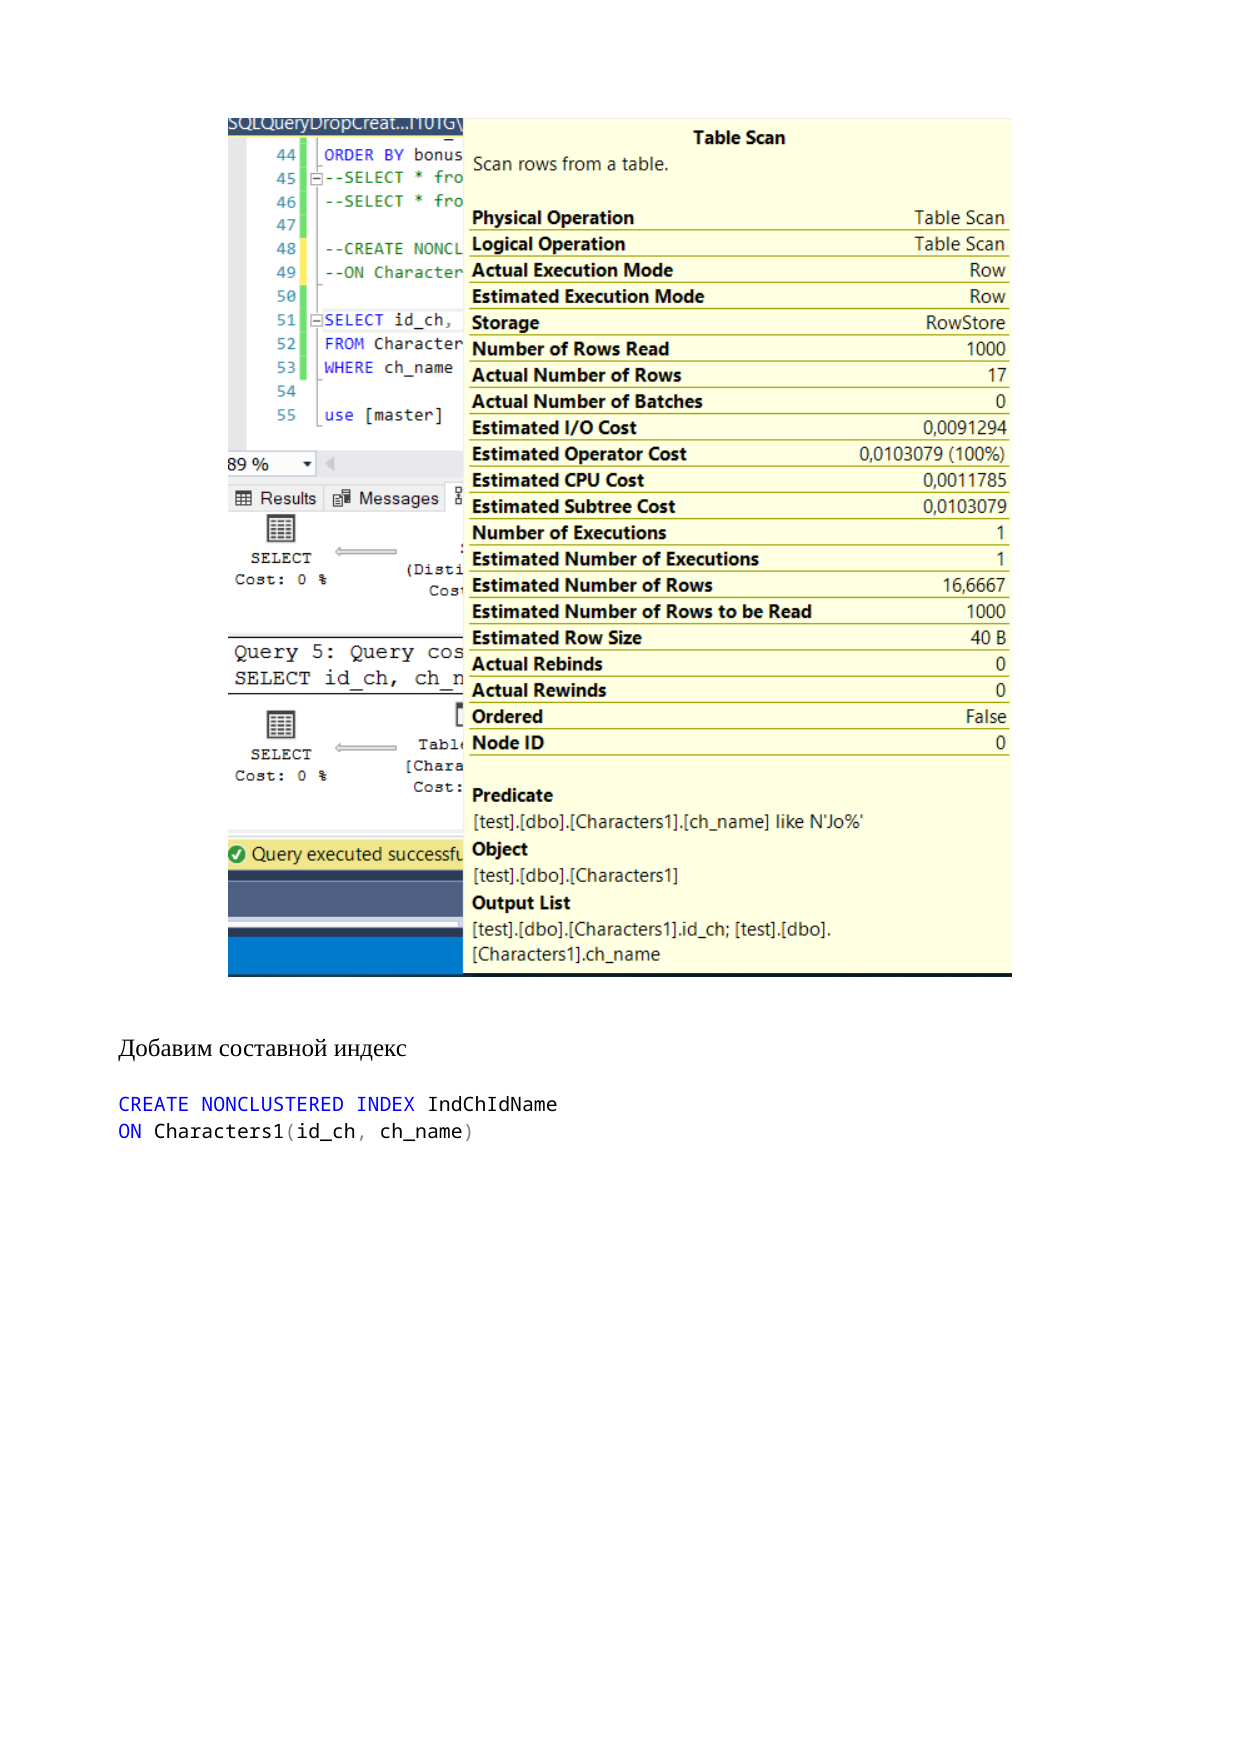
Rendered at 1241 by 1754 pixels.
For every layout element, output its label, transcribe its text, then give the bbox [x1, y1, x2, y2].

text ON Characters1(id_ch, ch_name) [118, 1117, 1122, 1144]
picture [228, 118, 1012, 977]
text CREATE NONCLUSTERED INDEX IndChIdName [118, 1090, 1122, 1117]
text Добавим составной индекс [118, 1033, 1122, 1061]
